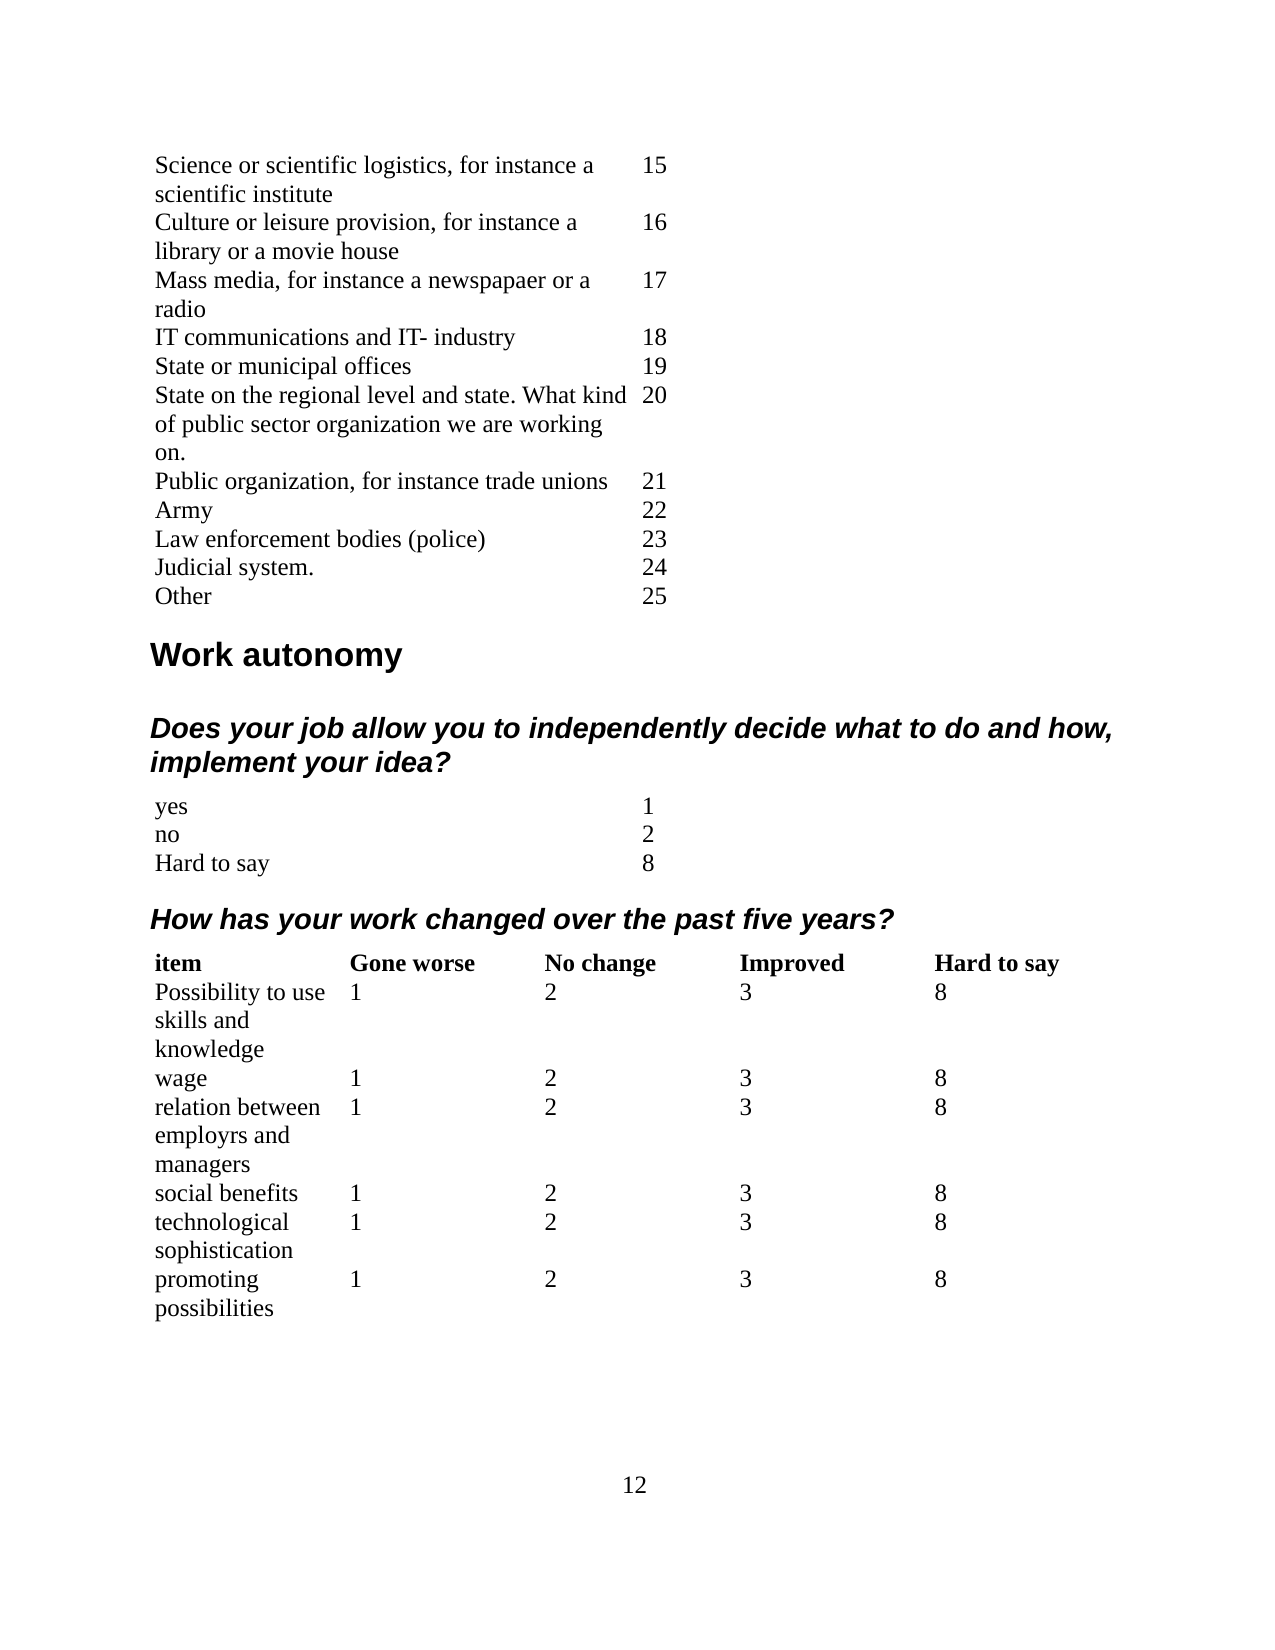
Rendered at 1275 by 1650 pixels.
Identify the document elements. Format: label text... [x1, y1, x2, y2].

table_cell Science or scientific logistics, for instance a scientific institute [150, 150, 637, 207]
table_cell 25 [638, 581, 1125, 610]
table_cell 1 [345, 1264, 540, 1322]
table_cell 2 [540, 1063, 735, 1092]
table_cell 8 [930, 1207, 1125, 1264]
table_cell 23 [638, 524, 1125, 552]
table_cell IT communications and IT- industry [150, 323, 637, 351]
table_cell technological sophistication [150, 1207, 345, 1264]
table_cell Other [150, 581, 637, 610]
table_cell 22 [638, 495, 1125, 524]
table_cell 8 [930, 977, 1125, 1063]
table_cell 1 [345, 977, 540, 1063]
table_cell Public organization, for instance trade unions [150, 466, 637, 495]
table_cell Possibility to use skills and knowledge [150, 977, 345, 1063]
table_cell State on the regional level and state. What kind of public sector organization we are working on. [150, 380, 637, 466]
table_cell promoting possibilities [150, 1264, 345, 1322]
table_cell 1 [345, 1207, 540, 1264]
table_cell State or municipal offices [150, 351, 637, 380]
table_cell 24 [638, 553, 1125, 581]
table_cell 3 [735, 1264, 930, 1322]
table_cell Judicial system. [150, 553, 637, 581]
table_cell 3 [735, 1063, 930, 1092]
table_cell 3 [735, 1207, 930, 1264]
table_cell 3 [735, 977, 930, 1063]
subtitle Work autonomy [150, 635, 1125, 674]
table_cell no [150, 820, 637, 848]
table_header 1 [638, 791, 1125, 819]
table_cell 15 [638, 150, 1125, 207]
table_cell 2 [540, 977, 735, 1063]
table_header Improved [735, 948, 930, 977]
table_cell 1 [345, 1092, 540, 1178]
subtitle How has your work changed over the past five years? [150, 902, 1125, 936]
table_cell 17 [638, 265, 1125, 322]
table_cell 2 [540, 1092, 735, 1178]
table_cell 1 [345, 1063, 540, 1092]
table_cell Army [150, 495, 637, 524]
table_cell 3 [735, 1092, 930, 1178]
table_cell 8 [638, 848, 1125, 877]
table_cell 8 [930, 1063, 1125, 1092]
table_cell 8 [930, 1178, 1125, 1207]
table_cell Law enforcement bodies (police) [150, 524, 637, 552]
table_header yes [150, 791, 637, 819]
table_header No change [540, 948, 735, 977]
table_cell 2 [540, 1264, 735, 1322]
table_cell social benefits [150, 1178, 345, 1207]
table_cell 21 [638, 466, 1125, 495]
table_cell 20 [638, 380, 1125, 466]
table_cell Mass media, for instance a newspapaer or a radio [150, 265, 637, 322]
table_cell Culture or leisure provision, for instance a library or a movie house [150, 208, 637, 265]
table_cell 8 [930, 1092, 1125, 1178]
table_cell 2 [638, 820, 1125, 848]
table_header Hard to say [930, 948, 1125, 977]
table_header item [150, 948, 345, 977]
table_cell relation between employrs and managers [150, 1092, 345, 1178]
table_cell 19 [638, 351, 1125, 380]
table_cell 3 [735, 1178, 930, 1207]
subtitle Does your job allow you to independently decide what to do and how, implement your idea? [150, 711, 1125, 778]
table_cell 18 [638, 323, 1125, 351]
table_cell Hard to say [150, 848, 637, 877]
table_header Gone worse [345, 948, 540, 977]
table_cell 8 [930, 1264, 1125, 1322]
table_cell 2 [540, 1178, 735, 1207]
table_cell 16 [638, 208, 1125, 265]
table_cell 1 [345, 1178, 540, 1207]
table_cell wage [150, 1063, 345, 1092]
table_cell 2 [540, 1207, 735, 1264]
